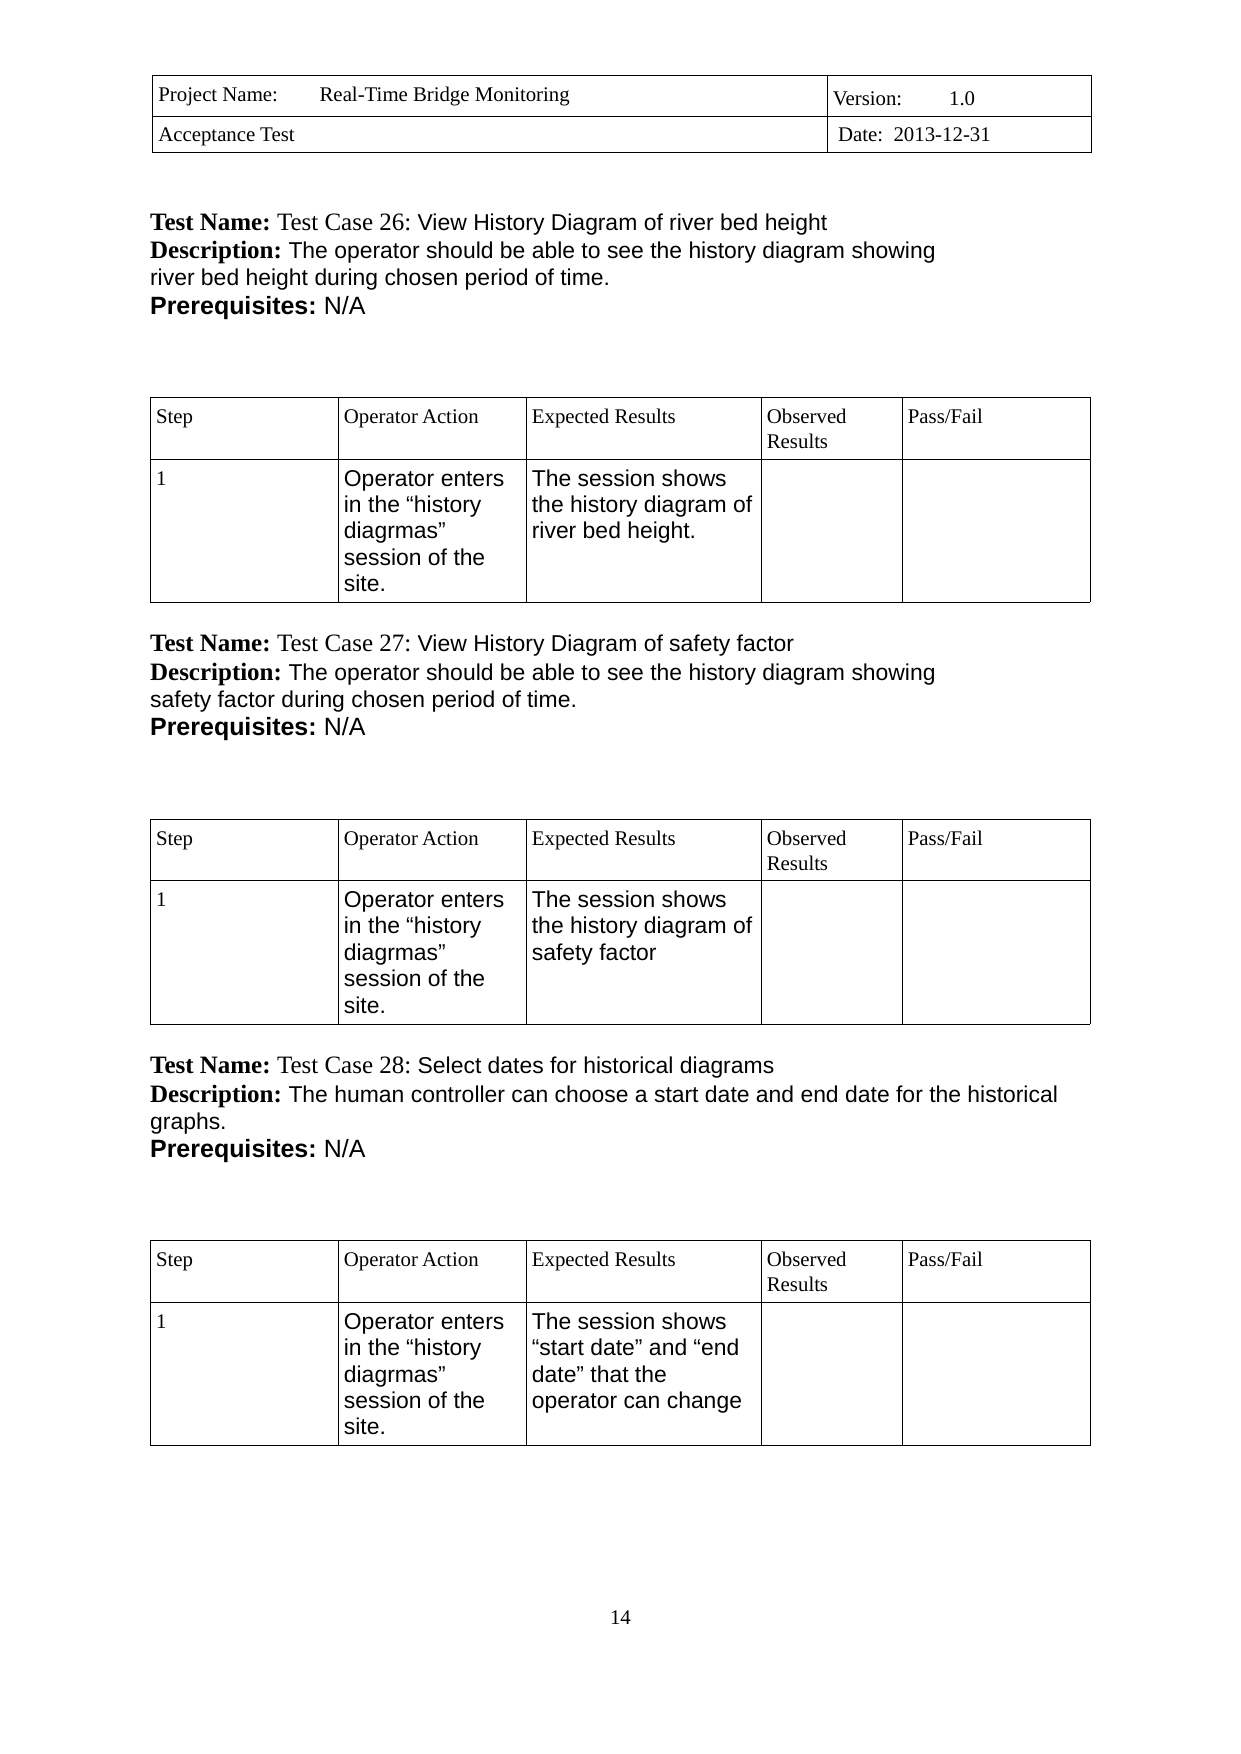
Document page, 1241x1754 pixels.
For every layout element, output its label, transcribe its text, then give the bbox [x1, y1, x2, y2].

text Description: The operator should be able to see the history diagram showing [150, 657, 1090, 686]
text Test Name: Test Case 27: View History Diagram of safety factor [150, 628, 1090, 657]
text Description: The human controller can choose a start date and end date for the historical [150, 1079, 1090, 1108]
text graphs. [150, 1108, 1090, 1134]
table_header Observed Results [762, 820, 902, 880]
table_cell [903, 881, 1090, 1024]
table_header Expected Results [527, 398, 761, 459]
text river bed height during chosen period of time. [150, 264, 1090, 291]
text Test Name: Test Case 28: Select dates for historical diagrams [150, 1050, 1090, 1079]
table_header Step [151, 398, 338, 459]
table_cell 1 [151, 460, 338, 602]
table_header Observed Results [762, 398, 902, 459]
text Prerequisites: N/A [150, 712, 1090, 741]
table_header Expected Results [527, 1241, 761, 1302]
table_cell [762, 460, 902, 602]
text Prerequisites: N/A [150, 1134, 1090, 1163]
table_cell 1 [151, 881, 338, 1024]
table_cell [903, 1303, 1090, 1445]
table_header Operator Action [339, 398, 526, 459]
table_cell Operator enters in the “history diagrmas” session of the site. [339, 1303, 526, 1445]
table_header Pass/Fail [903, 398, 1090, 459]
table_cell [762, 1303, 902, 1445]
table_header Expected Results [527, 820, 761, 880]
table_cell [903, 460, 1090, 602]
text Prerequisites: N/A [150, 291, 1090, 319]
text safety factor during chosen period of time. [150, 686, 1090, 712]
table_cell The session shows the history diagram of safety factor [527, 881, 761, 1024]
text Description: The operator should be able to see the history diagram showing [150, 236, 1090, 264]
table_header Pass/Fail [903, 820, 1090, 880]
table_cell Operator enters in the “history diagrmas” session of the site. [339, 460, 526, 602]
table_header Pass/Fail [903, 1241, 1090, 1302]
table_header Step [151, 1241, 338, 1302]
table_header Step [151, 820, 338, 880]
table_cell Operator enters in the “history diagrmas” session of the site. [339, 881, 526, 1024]
text Test Name: Test Case 26: View History Diagram of river bed height [150, 207, 1090, 236]
table_header Operator Action [339, 1241, 526, 1302]
table_cell [762, 881, 902, 1024]
table_header Observed Results [762, 1241, 902, 1302]
table_cell The session shows “start date” and “end date” that the operator can change [527, 1303, 761, 1445]
table_header Operator Action [339, 820, 526, 880]
table_cell 1 [151, 1303, 338, 1445]
table_cell The session shows the history diagram of river bed height. [527, 460, 761, 602]
